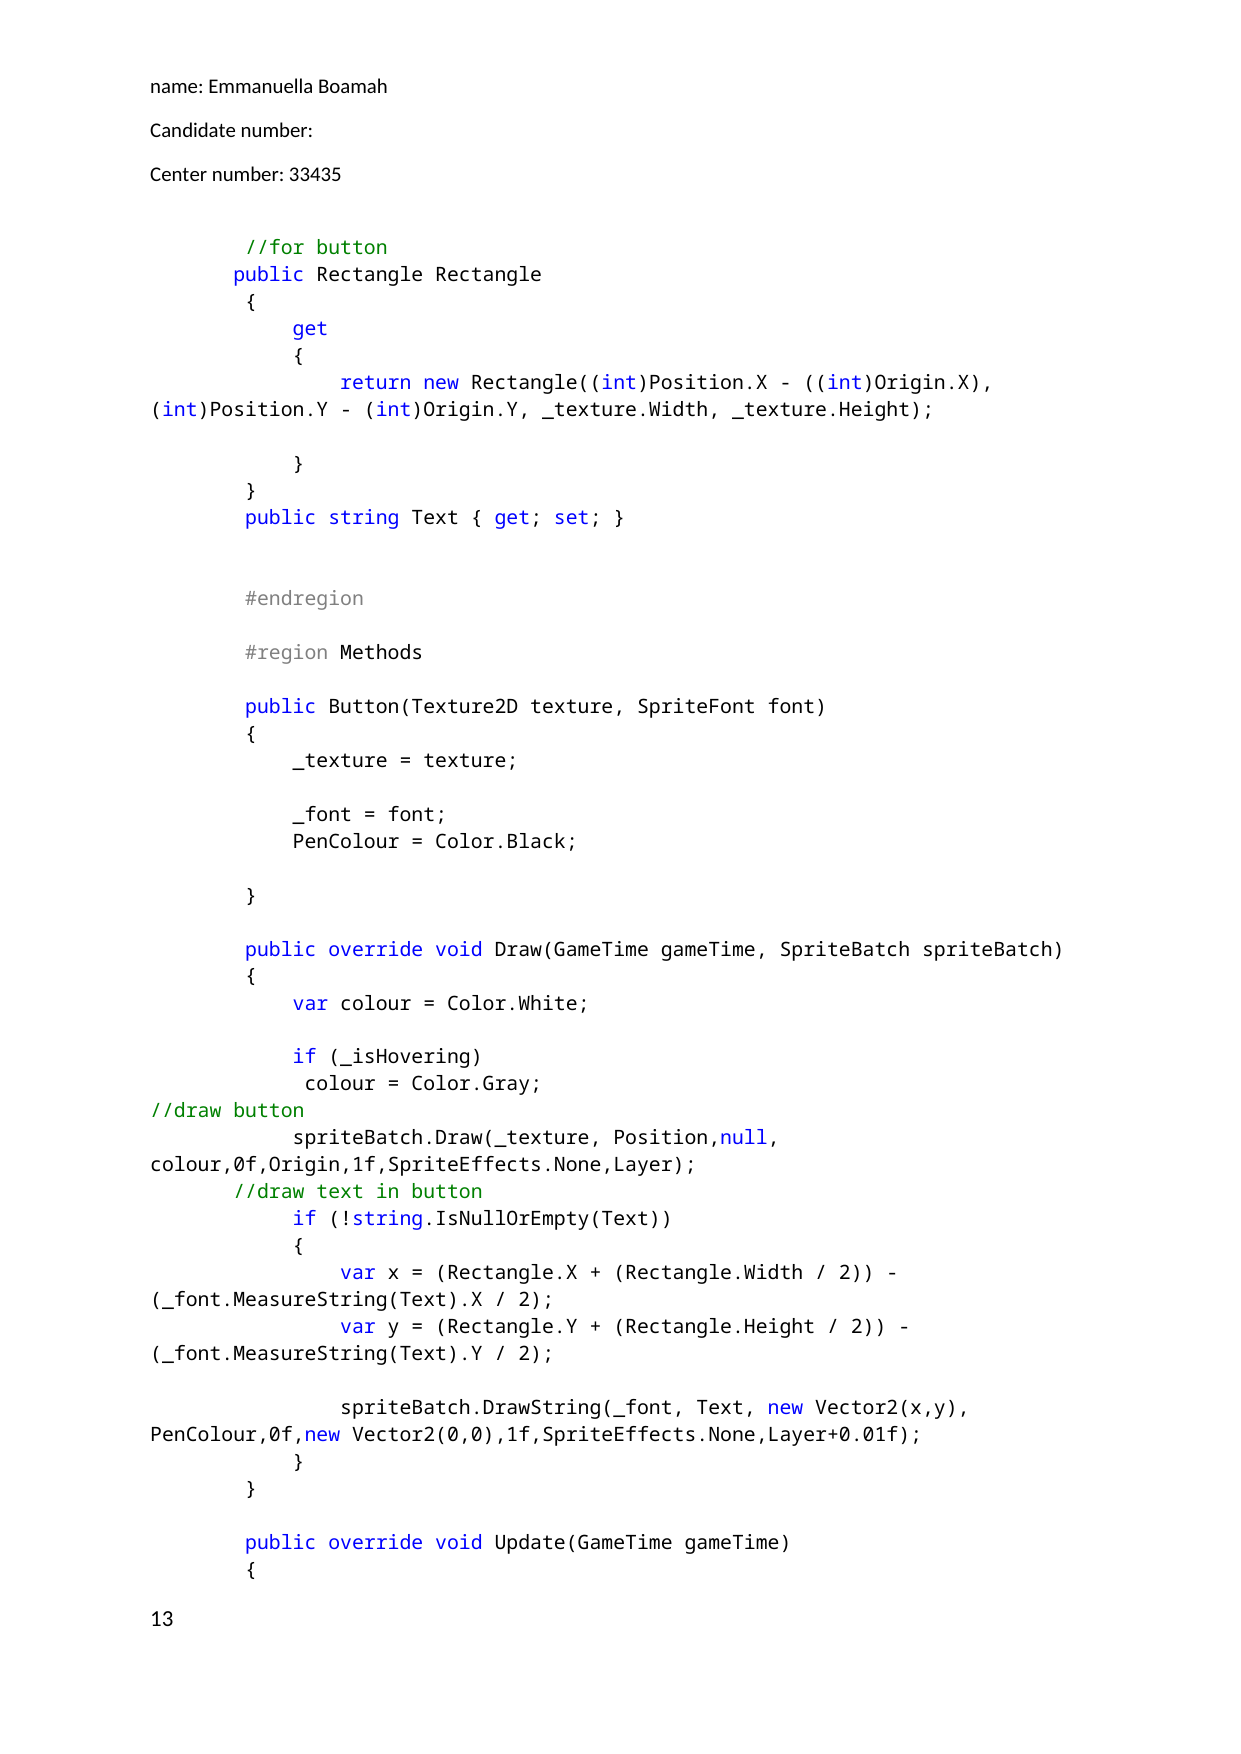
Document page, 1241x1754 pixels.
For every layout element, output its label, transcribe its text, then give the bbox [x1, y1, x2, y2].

text public override void Update(GameTime gameTime) [150, 1528, 1090, 1555]
text //draw text in button [150, 1178, 1090, 1204]
text } [150, 881, 1090, 908]
text public string Text { get; set; } [150, 503, 1090, 530]
text { [150, 719, 1090, 746]
text //for button [150, 233, 1090, 260]
text PenColour = Color.Black; [150, 827, 1090, 854]
text } [150, 1447, 1090, 1474]
text { [150, 1555, 1090, 1582]
text spriteBatch.Draw(_texture, Position,null, colour,0f,Origin,1f,SpriteEffects.None,Layer); [150, 1124, 1090, 1178]
text if (!string.IsNullOrEmpty(Text)) [150, 1204, 1090, 1232]
text { [150, 341, 1090, 368]
text if (_isHovering) [150, 1043, 1090, 1070]
text //draw button [150, 1097, 1090, 1124]
text #endregion [150, 584, 1090, 611]
text _font = font; [150, 800, 1090, 827]
text #region Methods [150, 638, 1090, 665]
text } [150, 449, 1090, 476]
text get [150, 314, 1090, 341]
text } [150, 1474, 1090, 1501]
text return new Rectangle((int)Position.X - ((int)Origin.X), (int)Position.Y - (int)Origin.Y, _texture.Width, _texture.Height); [150, 368, 1090, 422]
text public override void Draw(GameTime gameTime, SpriteBatch spriteBatch) [150, 935, 1090, 962]
text colour = Color.Gray; [150, 1070, 1090, 1097]
text _texture = texture; [150, 746, 1090, 773]
text { [150, 287, 1090, 314]
text spriteBatch.DrawString(_font, Text, new Vector2(x,y), PenColour,0f,new Vector2(0,0),1f,SpriteEffects.None,Layer+0.01f); [150, 1393, 1090, 1447]
text { [150, 1232, 1090, 1258]
text { [150, 962, 1090, 989]
text public Button(Texture2D texture, SpriteFont font) [150, 692, 1090, 719]
text var y = (Rectangle.Y + (Rectangle.Height / 2)) - (_font.MeasureString(Text).Y / 2); [150, 1312, 1090, 1366]
text var colour = Color.White; [150, 989, 1090, 1016]
text var x = (Rectangle.X + (Rectangle.Width / 2)) - (_font.MeasureString(Text).X / 2); [150, 1258, 1090, 1312]
text public Rectangle Rectangle [150, 260, 1090, 287]
text } [150, 476, 1090, 503]
